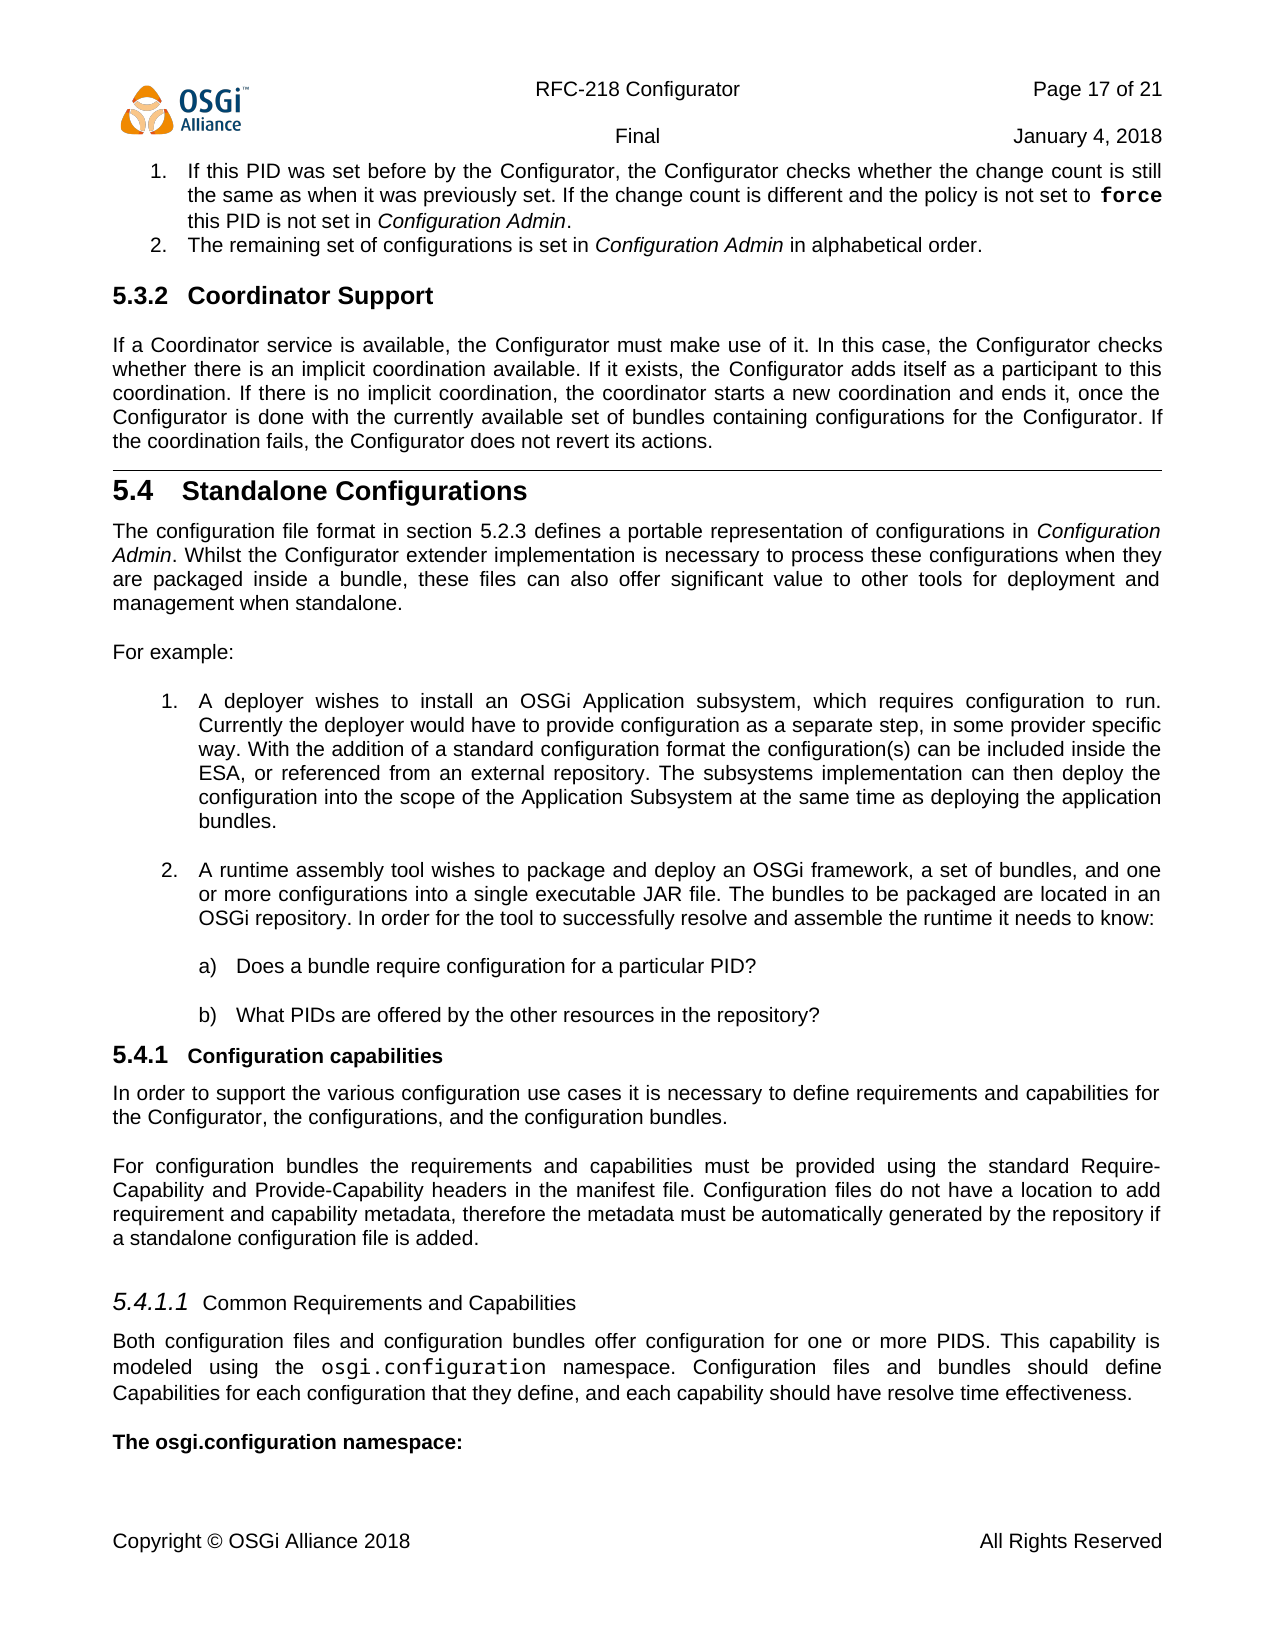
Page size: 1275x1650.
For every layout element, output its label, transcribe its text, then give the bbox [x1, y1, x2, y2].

text In order to support the various configuration use cases it is necessary to define requirements and capabilities for the Configurator, the configurations, and the configuration bundles. [112, 1081, 1162, 1129]
subtitle Common Requirements and Capabilities [112, 1287, 1162, 1316]
list What PIDs are offered by the other resources in the repository? [198, 1003, 1162, 1027]
list Does a bundle require configuration for a particular PID? [198, 954, 1162, 978]
picture [113, 78, 257, 142]
subtitle Configuration capabilities [112, 1040, 1162, 1068]
list A runtime assembly tool wishes to package and deploy an OSGi framework, a set of bundles, and one or more configurations into a single executable JAR file. The bundles to be packaged are located in an OSGi repository. In order for the tool to successfully resolve and assemble the runtime it needs to know: [161, 857, 1162, 929]
subtitle Coordinator Support [112, 281, 1162, 309]
text For configuration bundles the requirements and capabilities must be provided using the standard Require-Capability and Provide-Capability headers in the manifest file. Configuration files do not have a location to add requirement and capability metadata, therefore the metadata must be automatically generated by the repository if a standalone configuration file is added. [112, 1154, 1162, 1250]
list If this PID was set before by the Configurator, the Configurator checks whether the change count is still the same as when it was previously set. If the change count is different and the policy is not set to force this PID is not set in Configuration Admin. [150, 159, 1162, 233]
text For example: [112, 640, 1162, 664]
text If a Coordinator service is available, the Configurator must make use of it. In this case, the Configurator checks whether there is an implicit coordination available. If it exists, the Configurator adds itself as a participant to this coordination. If there is no implicit coordination, the coordinator starts a new coordination and ends it, once the Configurator is done with the currently available set of bundles containing configurations for the Configurator. If the coordination fails, the Configurator does not revert its actions. [112, 333, 1162, 453]
list The remaining set of configurations is set in Configuration Admin in alphabetical order. [150, 233, 1162, 257]
list A deployer wishes to install an OSGi Application subsystem, which requires configuration to run. Currently the deployer would have to provide configuration as a separate step, in some provider specific way. With the addition of a standard configuration format the configuration(s) can be included inside the ESA, or referenced from an external repository. The subsystems implementation can then deploy the configuration into the scope of the Application Subsystem at the same time as deploying the application bundles. [161, 689, 1162, 832]
text Both configuration files and configuration bundles offer configuration for one or more PIDS. This capability is modeled using the osgi.configuration namespace. Configuration files and bundles should define Capabilities for each configuration that they define, and each capability should have resolve time effectiveness. [112, 1328, 1162, 1405]
text The configuration file format in section 5.2.3 defines a portable representation of configurations in Configuration Admin. Whilst the Configurator extender implementation is necessary to process these configurations when they are packaged inside a bundle, these files can also offer significant value to other tools for deployment and management when standalone. [112, 519, 1162, 615]
text The osgi.configuration namespace: [112, 1430, 1162, 1454]
subtitle Standalone Configurations [112, 471, 1162, 506]
